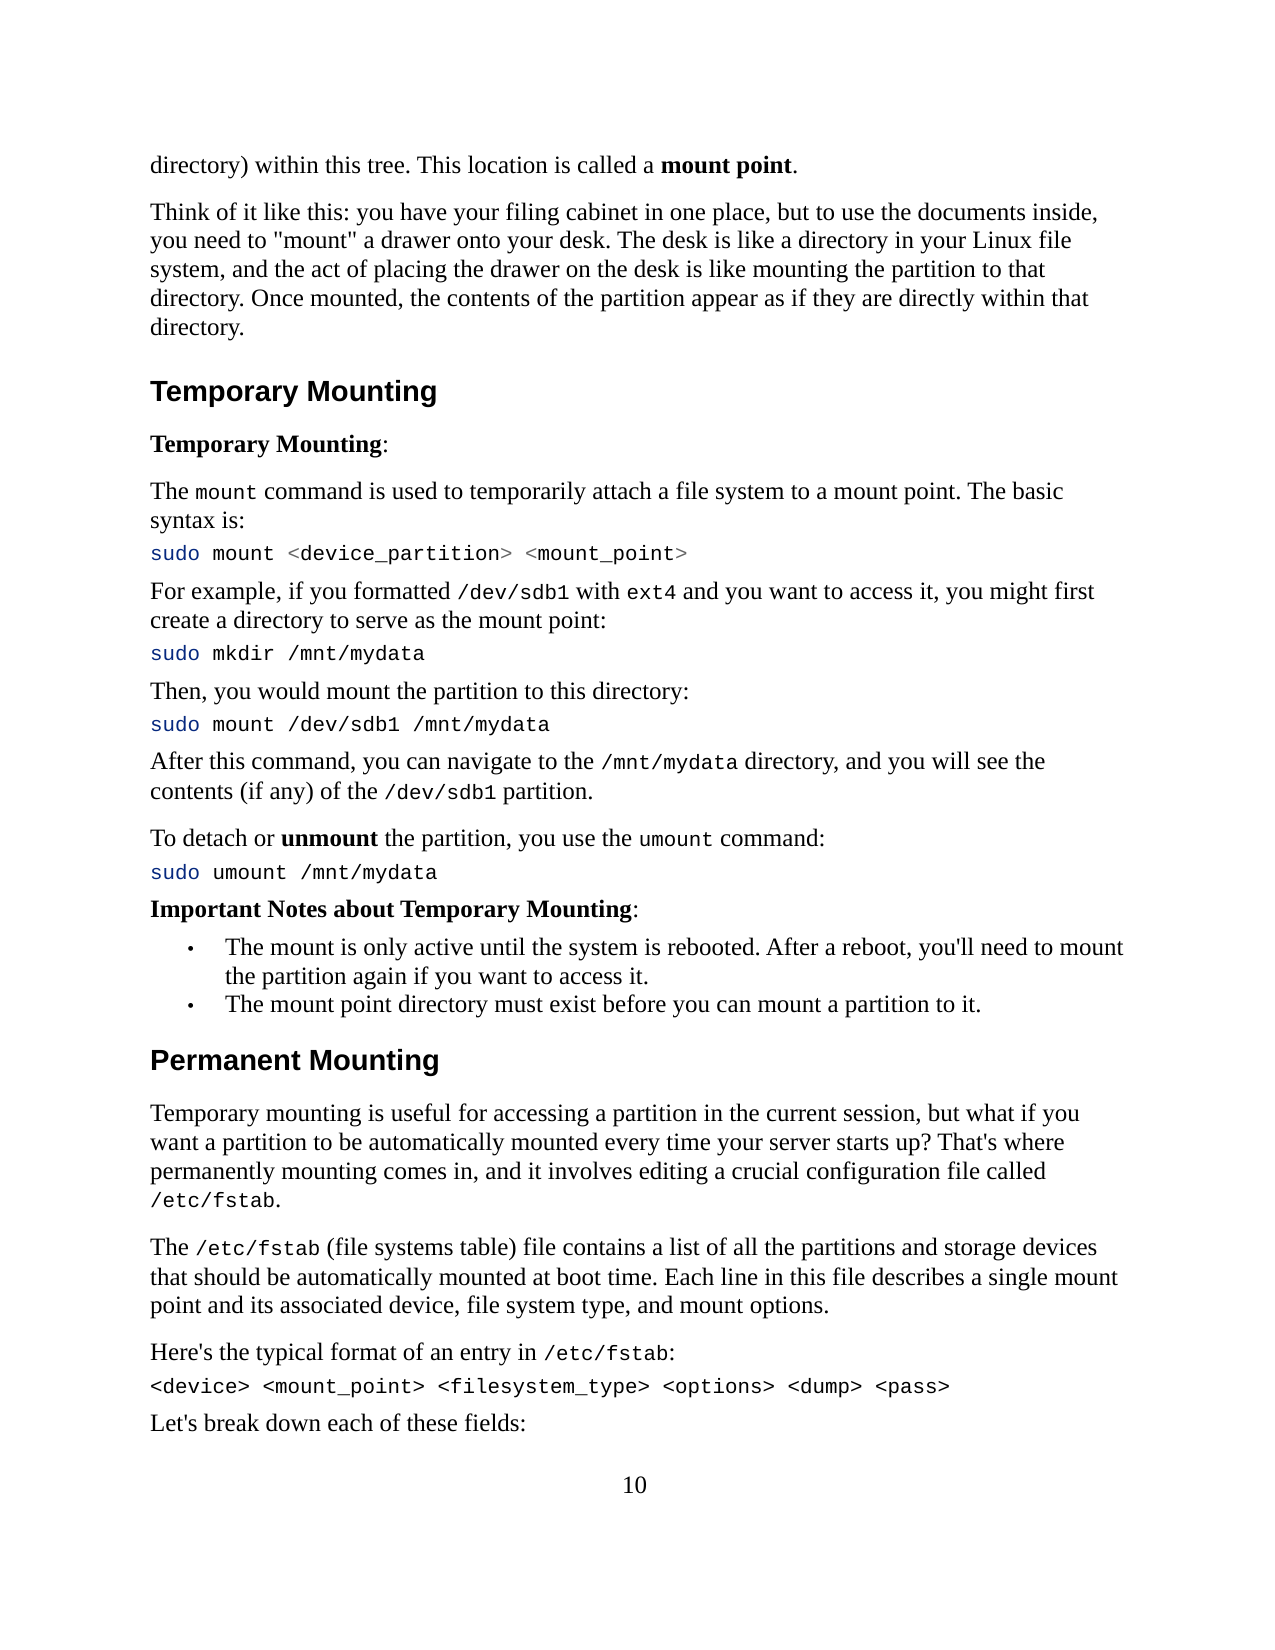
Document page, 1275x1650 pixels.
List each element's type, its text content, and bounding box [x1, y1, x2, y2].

text sudo mkdir /mnt/mydata [150, 643, 1125, 667]
text sudo mount /dev/sdb1 /mnt/mydata [150, 713, 1125, 737]
text To detach or unmount the partition, you use the umount command: [150, 823, 1125, 853]
text directory) within this tree. This location is called a mount point. [150, 150, 1125, 179]
text <device> <mount_point> <filesystem_type> <options> <dump> <pass> [150, 1376, 1125, 1399]
text sudo mount <device_partition> <mount_point> [150, 543, 1125, 567]
text sudo umount /mnt/mydata [150, 862, 1125, 885]
text The /etc/fstab (file systems table) file contains a list of all the partitions and storage devices that should be automatically mounted at boot time. Each line in this file describes a single mount point and its associated device, file system type, and mount options. [150, 1232, 1125, 1319]
text Then, you would mount the partition to this directory: [150, 676, 1125, 704]
text Temporary mounting is useful for accessing a partition in the current session, but what if you want a partition to be automatically mounted every time your server starts up? That's where permanently mounting comes in, and it involves editing a crucial configuration file called /etc/fstab. [150, 1098, 1125, 1214]
subtitle Permanent Mounting [150, 1043, 1125, 1077]
text After this command, you can navigate to the /mnt/mydata directory, and you will see the contents (if any) of the /dev/sdb1 partition. [150, 746, 1125, 805]
text Important Notes about Temporary Mounting: [150, 894, 1125, 923]
text For example, if you formatted /dev/sdb1 with ext4 and you want to access it, you might first create a directory to serve as the mount point: [150, 576, 1125, 634]
list The mount point directory must exist before you can mount a partition to it. [187, 989, 1125, 1018]
subtitle Temporary Mounting [150, 374, 1125, 408]
text Temporary Mounting: [150, 429, 1125, 458]
list The mount is only active until the system is rebooted. After a reboot, you'll need to mount the partition again if you want to access it. [187, 932, 1125, 989]
text Here's the typical format of an entry in /etc/fstab: [150, 1337, 1125, 1367]
text Let's break down each of these fields: [150, 1408, 1125, 1437]
text Think of it like this: you have your filing cabinet in one place, but to use the documents inside, you need to "mount" a drawer onto your desk. The desk is like a directory in your Linux file system, and the act of placing the drawer on the desk is like mounting the partition to that directory. Once mounted, the contents of the partition appear as if they are directly within that directory. [150, 197, 1125, 340]
text The mount command is used to temporarily attach a file system to a mount point. The basic syntax is: [150, 476, 1125, 534]
